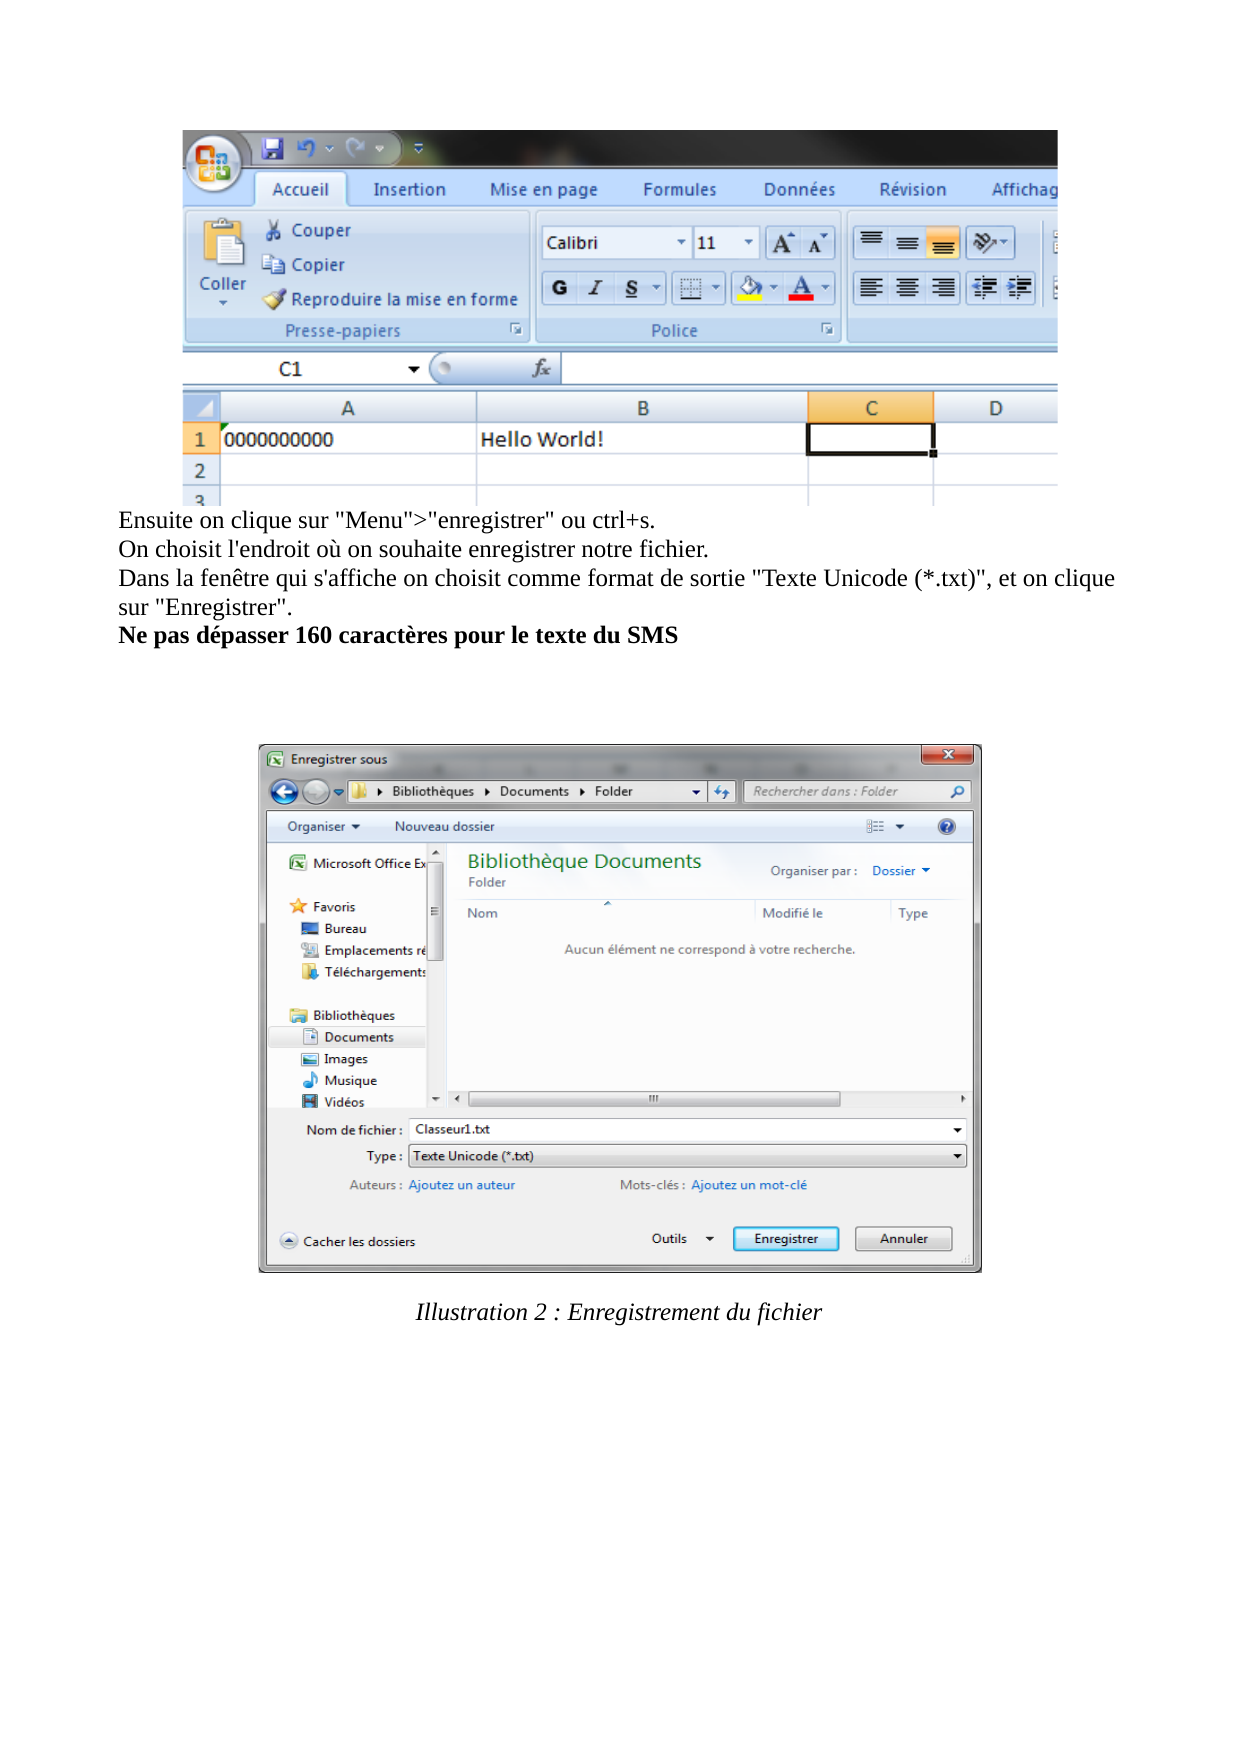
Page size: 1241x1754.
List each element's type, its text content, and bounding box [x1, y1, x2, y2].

text Illustration 2 : Enregistrement du fichier [120, 1297, 1120, 1326]
text Ne pas dépasser 160 caractères pour le texte du SMS [118, 621, 1122, 649]
text On choisit l'endroit où on souhaite enregistrer notre fichier. [118, 534, 1122, 563]
text Ensuite on clique sur "Menu">"enregistrer" ou ctrl+s. [118, 291, 1122, 534]
text Dans la fenêtre qui s'affiche on choisit comme format de sortie "Texte Unicode (*.txt)", et on clique sur "Enregistrer". [118, 563, 1122, 621]
